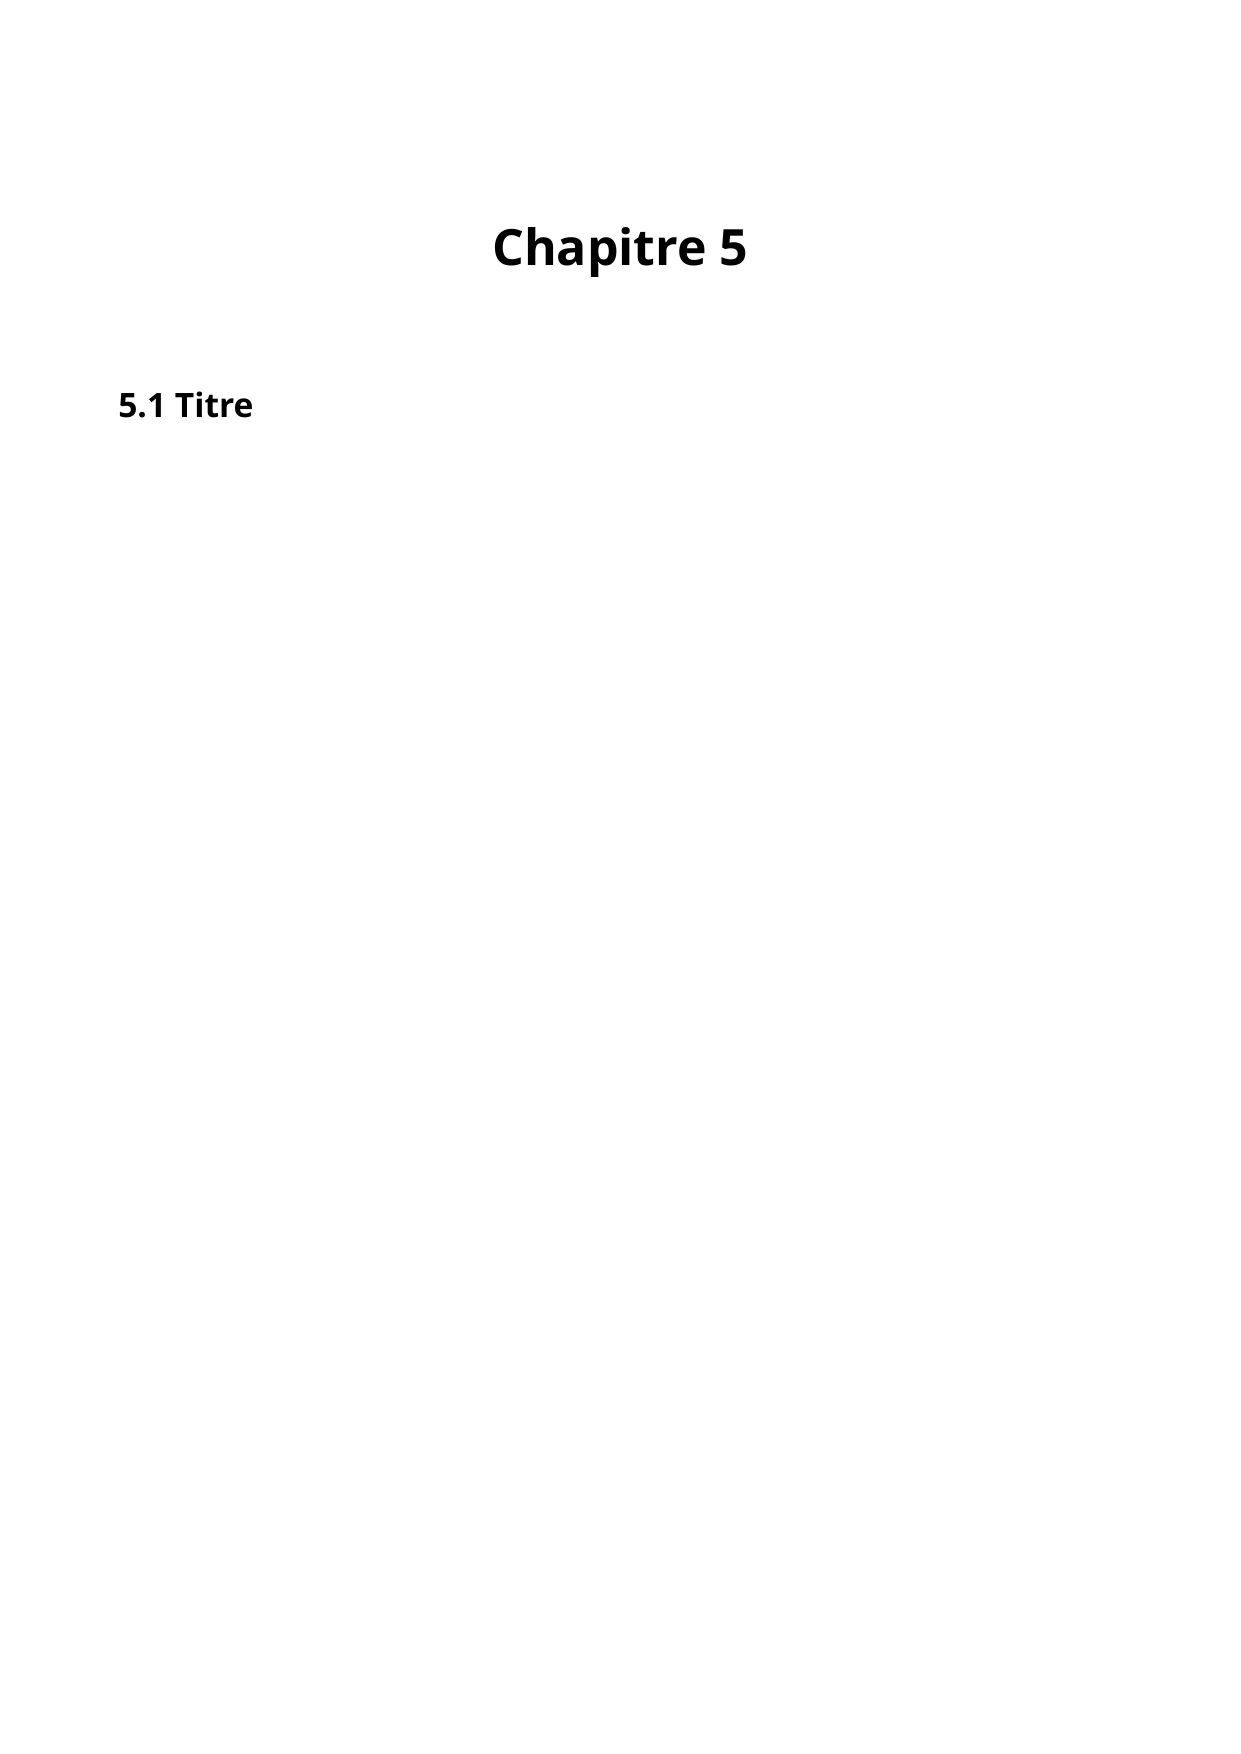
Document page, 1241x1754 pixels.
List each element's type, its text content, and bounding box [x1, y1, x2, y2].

subtitle 5.1 Titre [118, 382, 1122, 428]
subtitle Chapitre 5 [118, 212, 1122, 348]
